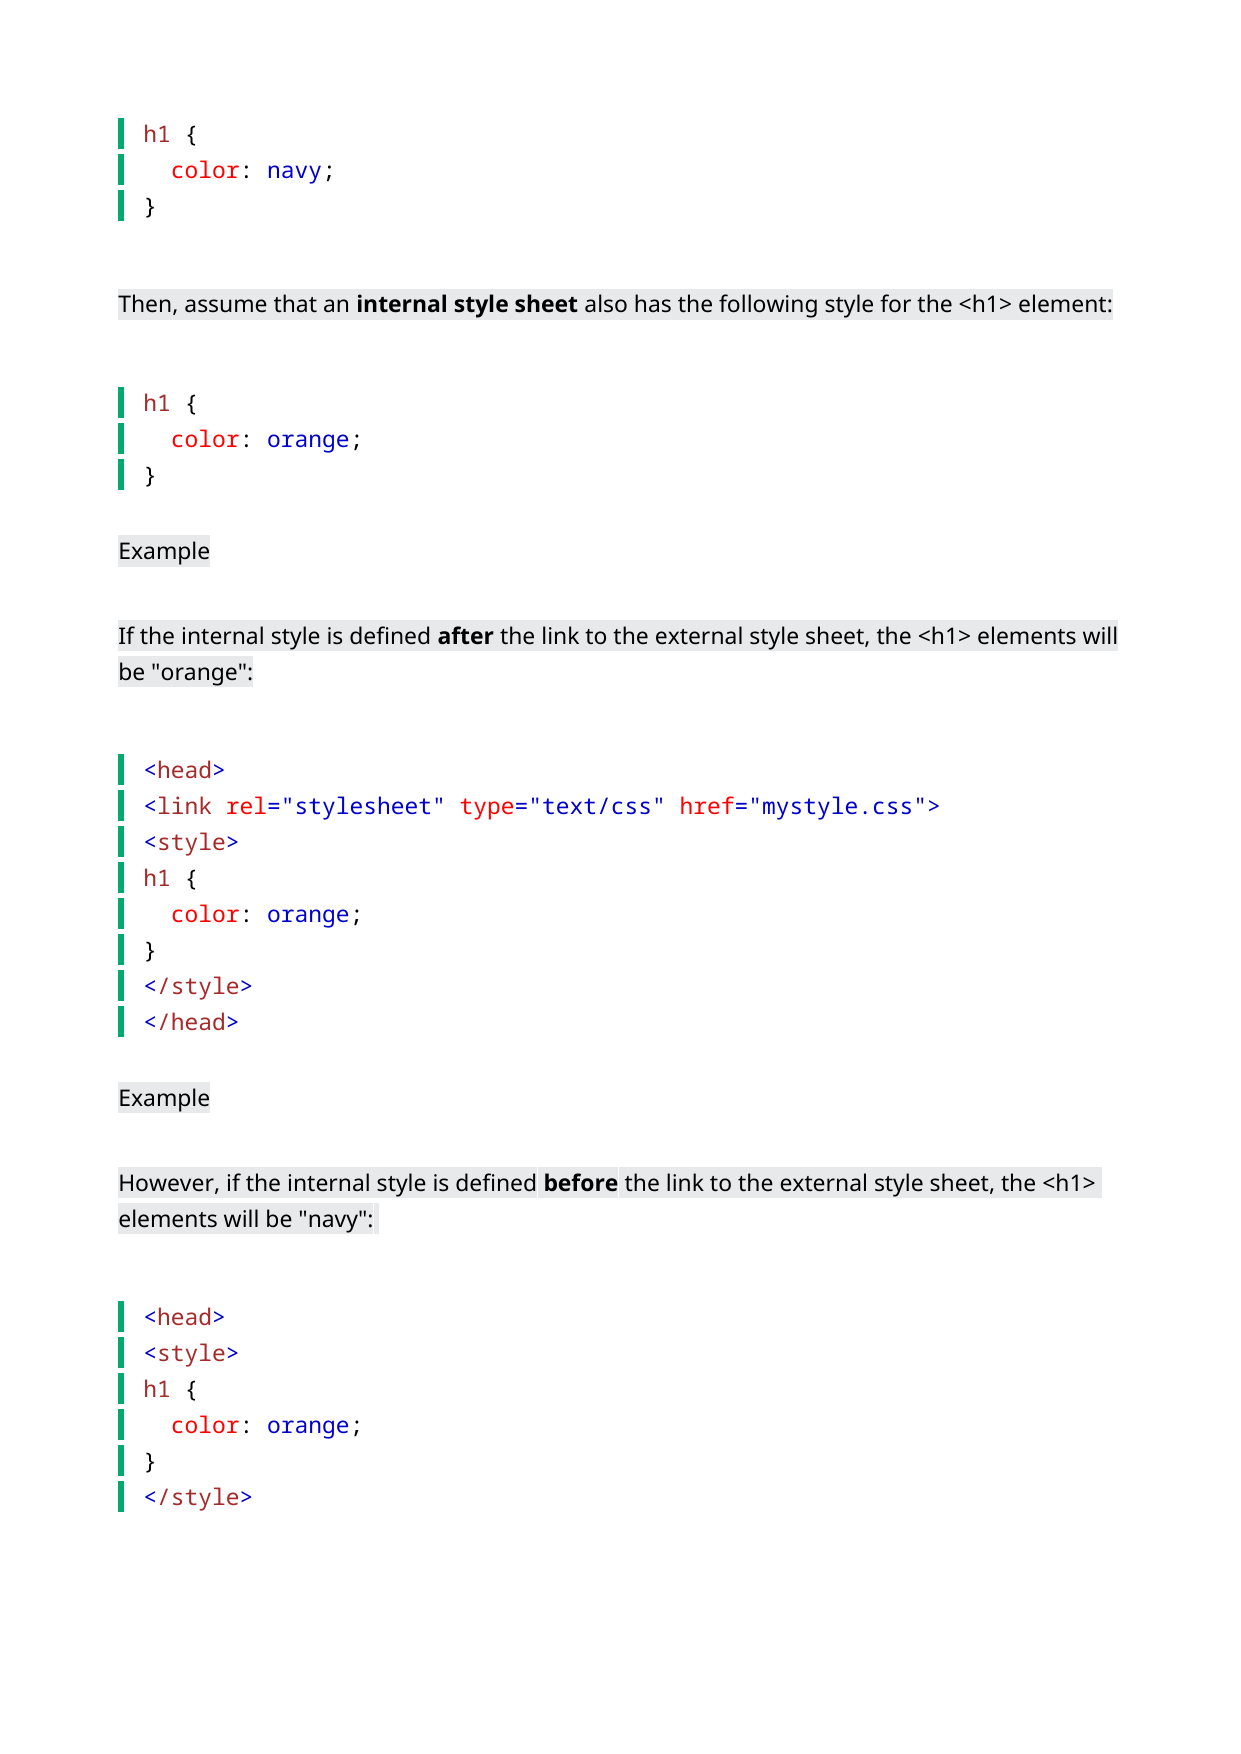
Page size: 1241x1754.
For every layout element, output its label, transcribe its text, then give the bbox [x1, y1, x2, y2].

text h1 { color: navy; } [118, 118, 1122, 221]
subtitle Example [118, 535, 1122, 567]
text However, if the internal style is defined before the link to the external style sheet, the <h1> elements will be "navy": [118, 1167, 1122, 1234]
text <head> <link rel="stylesheet" type="text/css" href="mystyle.css"> <style> h1 { color: orange; } </style> </head> [118, 754, 1122, 1037]
text h1 { color: orange; } [118, 387, 1122, 490]
text If the internal style is defined after the link to the external style sheet, the <h1> elements will be "orange": [118, 620, 1122, 687]
text <head> <style> h1 { color: orange; } </style> [118, 1301, 1122, 1512]
text Then, assume that an internal style sheet also has the following style for the <h1> element: [118, 288, 1122, 320]
subtitle Example [118, 1082, 1122, 1113]
